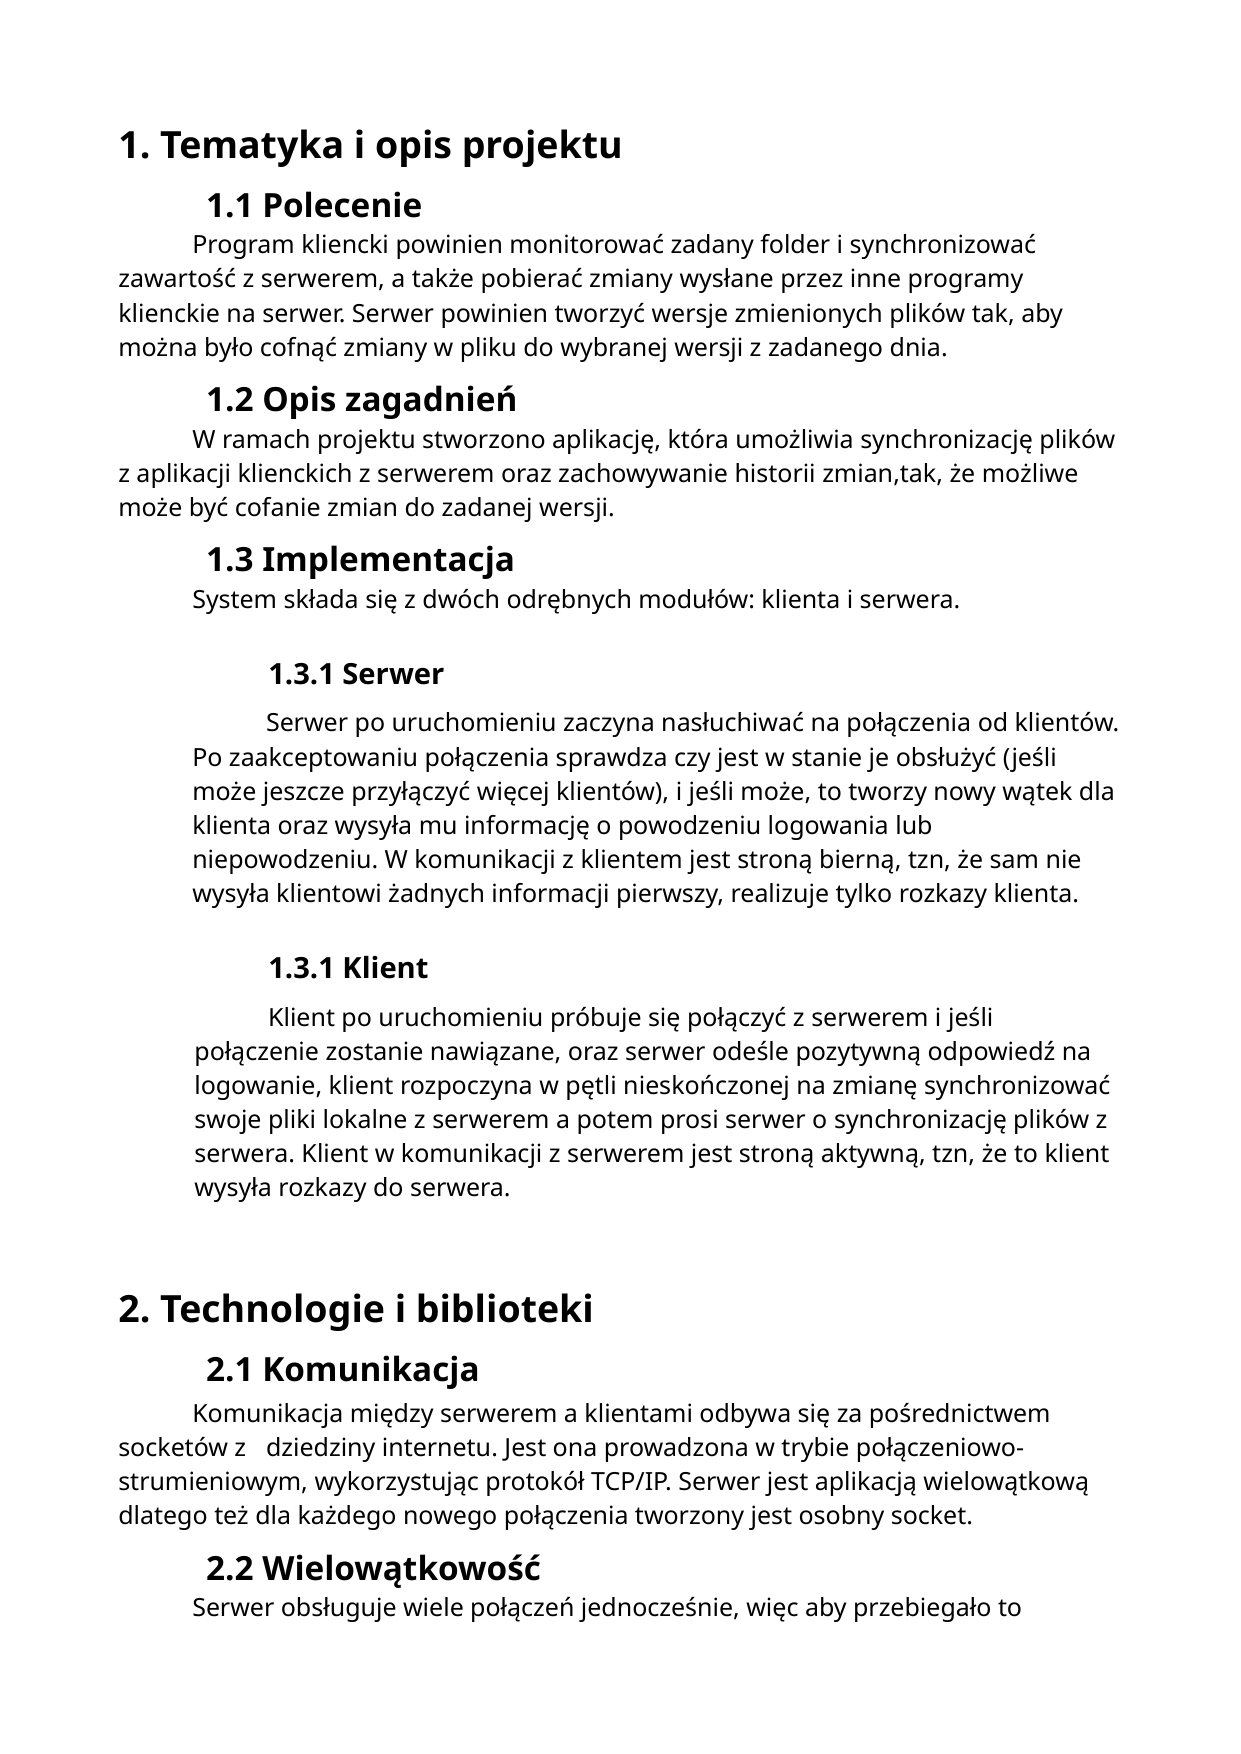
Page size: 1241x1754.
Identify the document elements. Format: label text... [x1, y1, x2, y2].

text System składa się z dwóch odrębnych modułów: klienta i serwera. [118, 581, 1122, 615]
text Komunikacja między serwerem a klientami odbywa się za pośrednictwem socketów z dziedziny internetu. Jest ona prowadzona w trybie połączeniowo-strumieniowym, wykorzystując protokół TCP/IP. Serwer jest aplikacją wielowątkową dlatego też dla każdego nowego połączenia tworzony jest osobny socket. [118, 1391, 1122, 1532]
subtitle 2.2 Wielowątkowość [206, 1544, 1122, 1590]
subtitle 1.3 Implementacja [206, 536, 1122, 581]
text Program kliencki powinien monitorować zadany folder i synchronizować zawartość z serwerem, a także pobierać zmiany wysłane przez inne programy klienckie na serwer. Serwer powinien tworzyć wersje zmienionych plików tak, aby można było cofnąć zmiany w pliku do wybranej wersji z zadanego dnia. [118, 227, 1122, 363]
text Serwer po uruchomieniu zaczyna nasłuchiwać na połączenia od klientów. Po zaakceptowaniu połączenia sprawdza czy jest w stanie je obsłużyć (jeśli może jeszcze przyłączyć więcej klientów), i jeśli może, to tworzy nowy wątek dla klienta oraz wysyła mu informację o powodzeniu logowania lub niepowodzeniu. W komunikacji z klientem jest stroną bierną, tzn, że sam nie wysyła klientowi żadnych informacji pierwszy, realizuje tylko rozkazy klienta. [192, 705, 1122, 909]
text Klient po uruchomieniu próbuje się połączyć z serwerem i jeśli połączenie zostanie nawiązane, oraz serwer odeśle pozytywną odpowiedź na logowanie, klient rozpoczyna w pętli nieskończonej na zmianę synchronizować swoje pliki lokalne z serwerem a potem prosi serwer o synchronizację plików z serwera. Klient w komunikacji z serwerem jest stroną aktywną, tzn, że to klient wysyła rozkazy do serwera. [194, 999, 1122, 1203]
subtitle 1.1 Polecenie [206, 182, 1122, 227]
subtitle 1.3.1 Klient [231, 947, 1122, 987]
subtitle 1. Tematyka i opis projektu [118, 118, 1122, 169]
subtitle 2.1 Komunikacja [206, 1346, 1122, 1391]
subtitle 1.3.1 Serwer [231, 653, 1122, 693]
text W ramach projektu stworzono aplikację, która umożliwia synchronizację plików z aplikacji klienckich z serwerem oraz zachowywanie historii zmian,tak, że możliwe może być cofanie zmian do zadanej wersji. [118, 421, 1122, 523]
text Serwer obsługuje wiele połączeń jednocześnie, więc aby przebiegało to [118, 1590, 1122, 1624]
subtitle 2. Technologie i biblioteki [118, 1282, 1122, 1333]
subtitle 1.2 Opis zagadnień [206, 376, 1122, 421]
